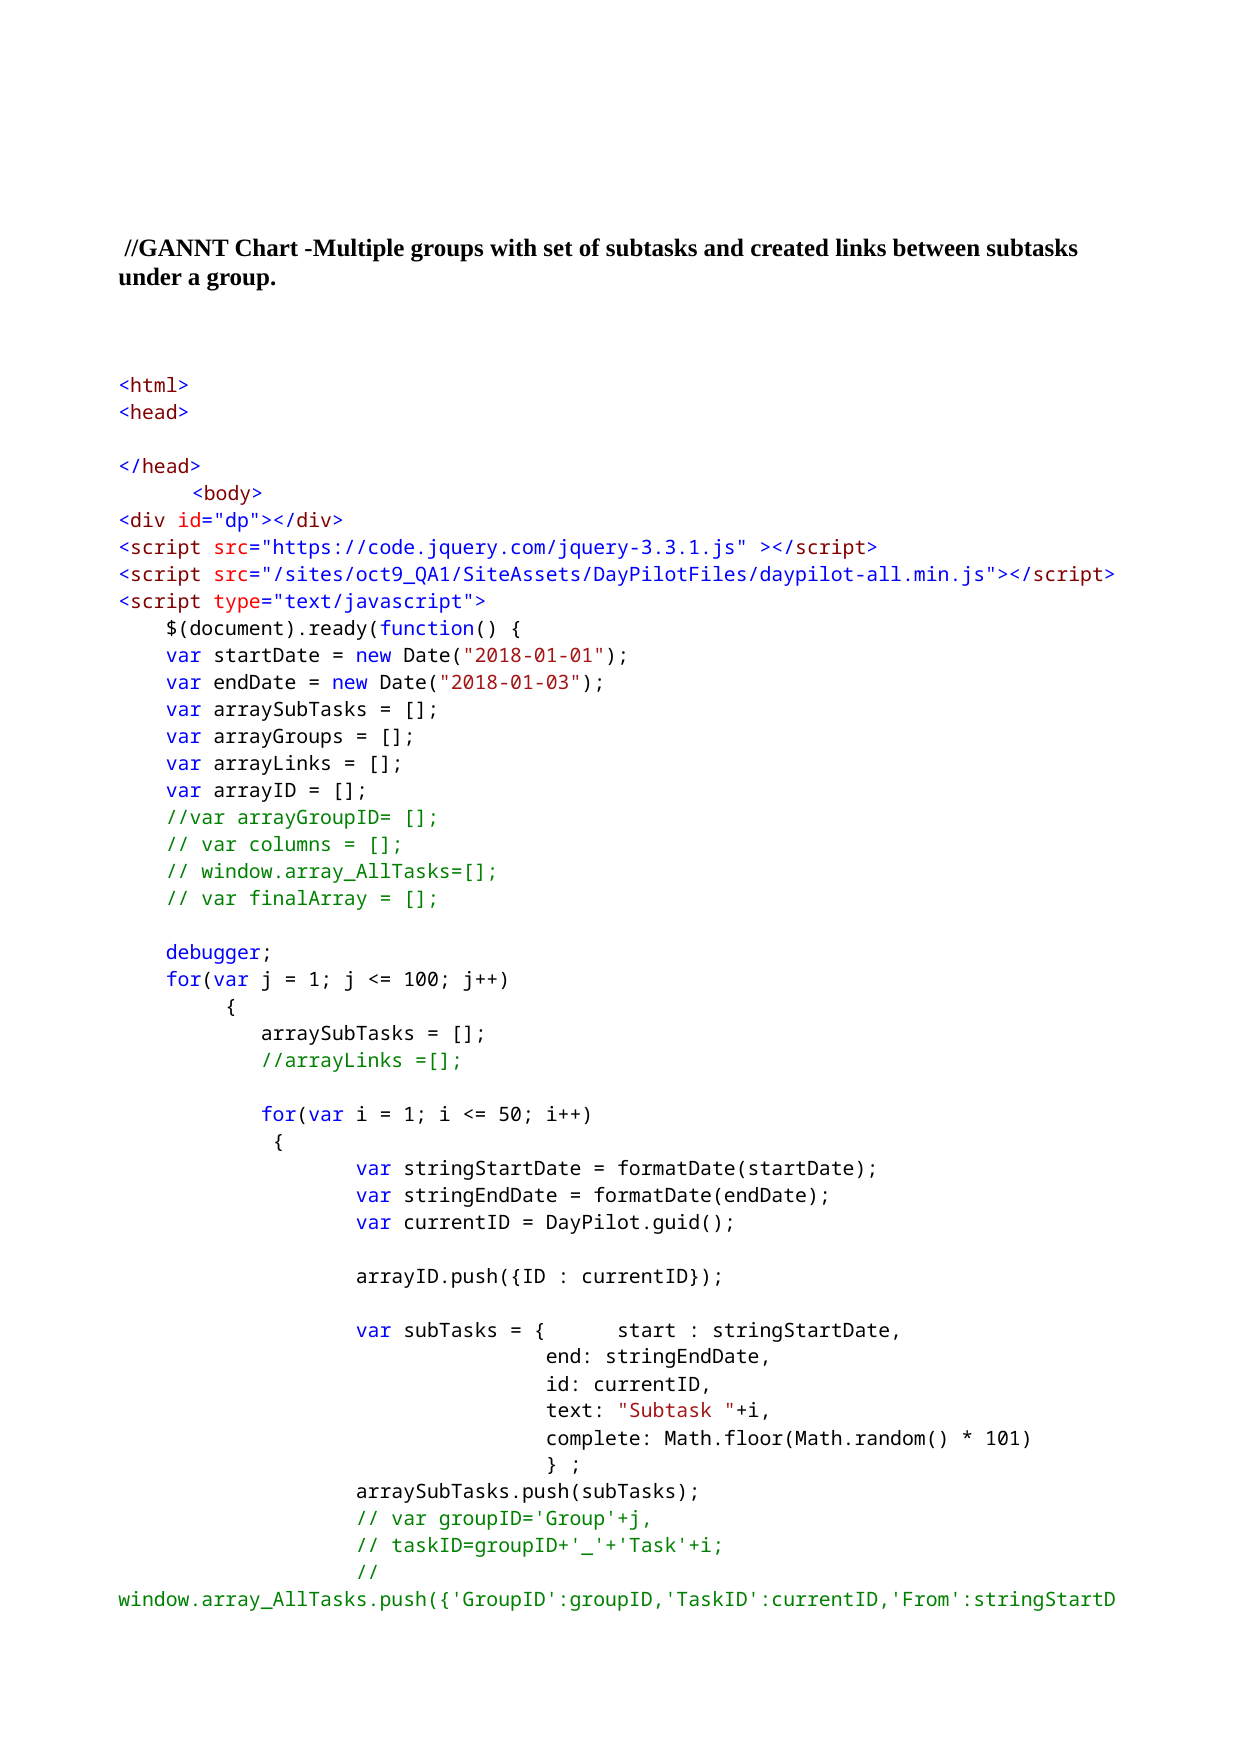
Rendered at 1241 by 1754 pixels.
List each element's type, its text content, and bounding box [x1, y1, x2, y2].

text var subTasks = { start : stringStartDate, [118, 1316, 1122, 1343]
text arrayID.push({ID : currentID}); [118, 1262, 1122, 1289]
text // window.array_AllTasks.push({'GroupID':groupID,'TaskID':currentID,'From':stringStartD [118, 1559, 1122, 1613]
text } ; [118, 1451, 1122, 1478]
text // taskID=groupID+'_'+'Task'+i; [118, 1532, 1122, 1559]
text var arraySubTasks = []; [118, 695, 1122, 722]
text id: currentID, [118, 1370, 1122, 1397]
text <html> [118, 372, 1122, 398]
text for(var i = 1; i <= 50; i++) [118, 1100, 1122, 1127]
text $(document).ready(function() { [118, 614, 1122, 641]
text arraySubTasks.push(subTasks); [118, 1478, 1122, 1505]
text <script src="/sites/oct9_QA1/SiteAssets/DayPilotFiles/daypilot-all.min.js"></script> [118, 560, 1122, 587]
text <head> [118, 398, 1122, 426]
text { [118, 992, 1122, 1019]
text complete: Math.floor(Math.random() * 101) [118, 1424, 1122, 1451]
text var startDate = new Date("2018-01-01"); [118, 641, 1122, 668]
text var arrayGroups = []; [118, 722, 1122, 749]
text var currentID = DayPilot.guid(); [118, 1208, 1122, 1235]
text for(var j = 1; j <= 100; j++) [118, 965, 1122, 992]
text debugger; [118, 938, 1122, 965]
text //GANNT Chart -Multiple groups with set of subtasks and created links between subtasks under a group. [118, 233, 1122, 291]
text //var arrayGroupID= []; [118, 803, 1122, 830]
text <script type="text/javascript"> [118, 587, 1122, 614]
text </head> [118, 452, 1122, 479]
text // var columns = []; [118, 830, 1122, 857]
text var arrayLinks = []; [118, 749, 1122, 776]
text <script src="https://code.jquery.com/jquery-3.3.1.js" ></script> [118, 533, 1122, 560]
text <body> [118, 479, 1122, 506]
text arraySubTasks = []; [118, 1019, 1122, 1046]
text <div id="dp"></div> [118, 506, 1122, 533]
text // window.array_AllTasks=[]; [118, 857, 1122, 884]
text // var finalArray = []; [118, 884, 1122, 911]
text end: stringEndDate, [118, 1343, 1122, 1370]
text var endDate = new Date("2018-01-03"); [118, 668, 1122, 695]
text // var groupID='Group'+j, [118, 1505, 1122, 1532]
text var arrayID = []; [118, 776, 1122, 803]
text //arrayLinks =[]; [118, 1046, 1122, 1073]
text { [118, 1127, 1122, 1154]
text var stringStartDate = formatDate(startDate); [118, 1154, 1122, 1181]
text text: "Subtask "+i, [118, 1397, 1122, 1424]
text var stringEndDate = formatDate(endDate); [118, 1181, 1122, 1208]
